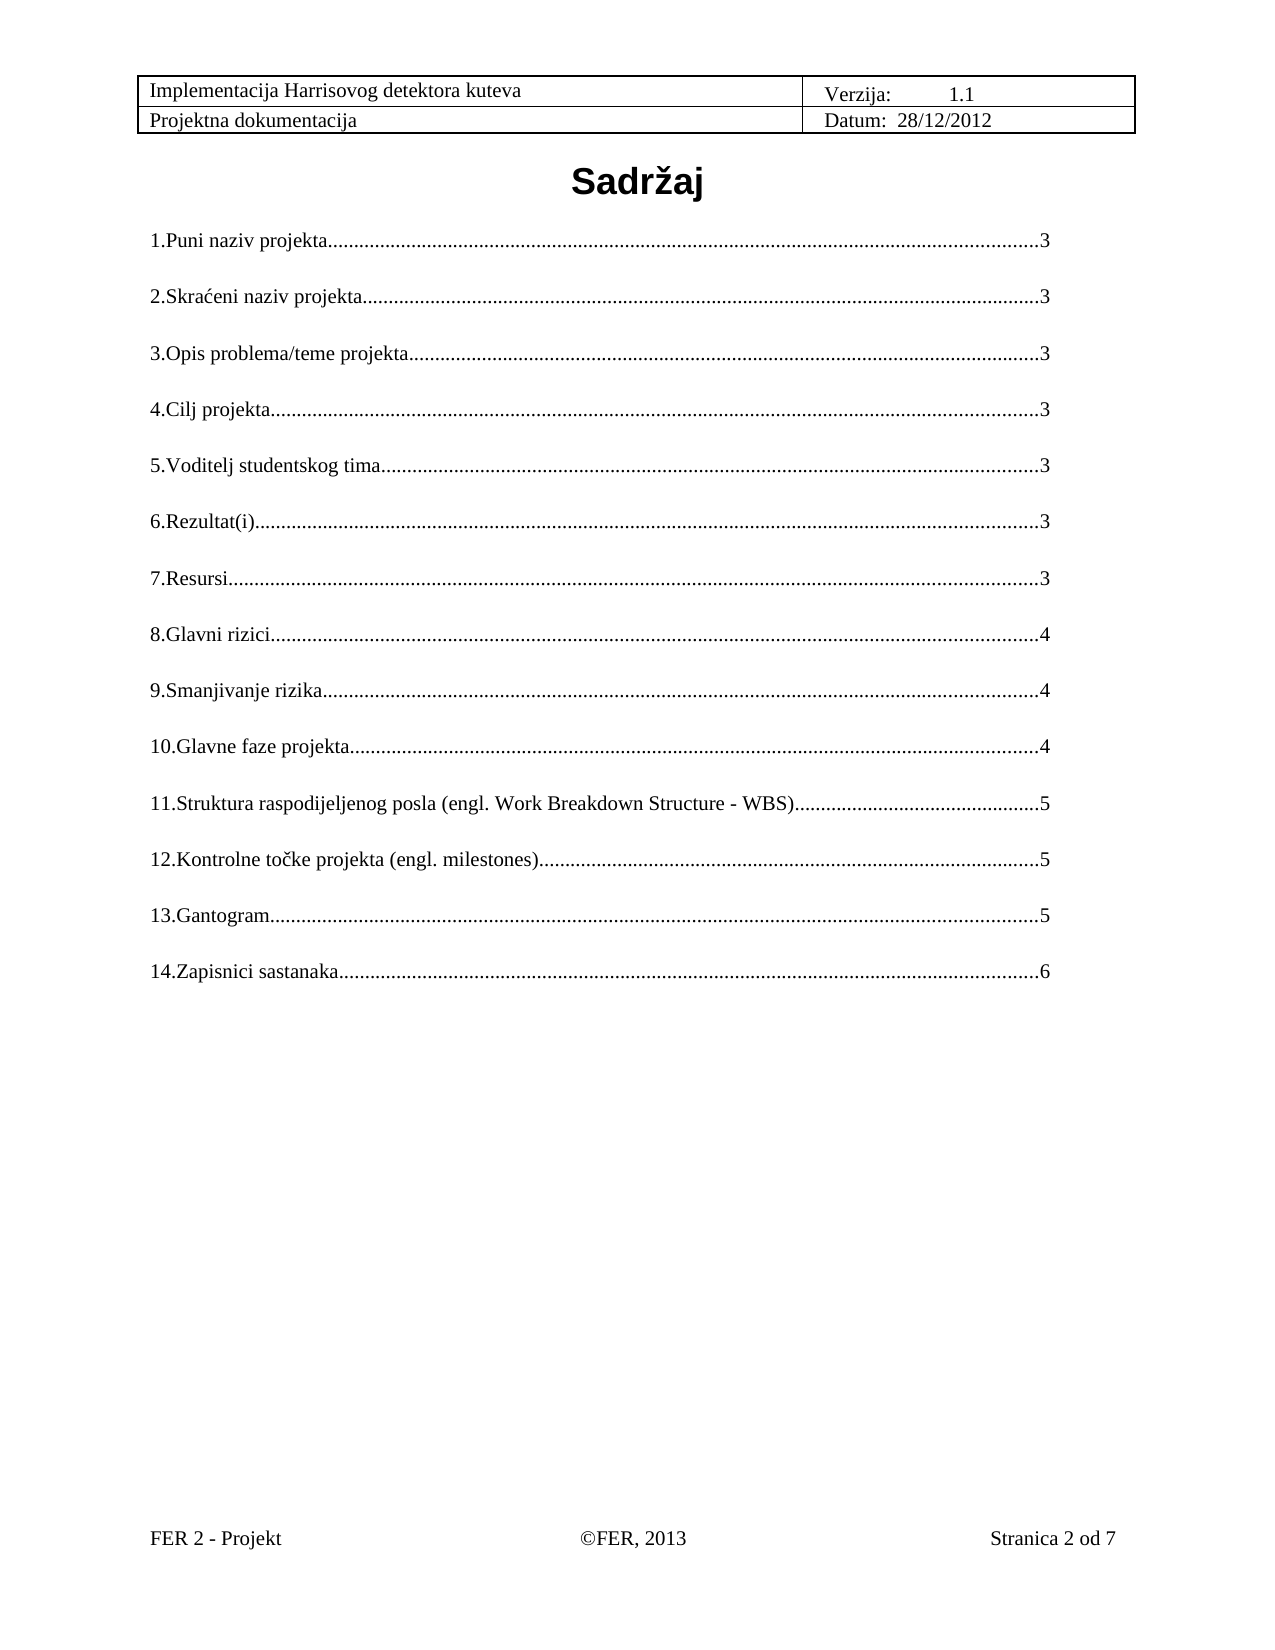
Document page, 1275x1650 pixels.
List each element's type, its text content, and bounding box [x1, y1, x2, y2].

text 14.Zapisnici sastanaka 6 [150, 958, 1050, 983]
text 2.Skraćeni naziv projekta 3 [150, 283, 1050, 308]
text 5.Voditelj studentskog tima 3 [150, 452, 1050, 477]
text 9.Smanjivanje rizika 4 [150, 677, 1050, 702]
text 4.Cilj projekta 3 [150, 396, 1050, 421]
text 11.Struktura raspodijeljenog posla (engl. Work Breakdown Structure - WBS) 5 [150, 789, 1050, 814]
text 6.Rezultat(i) 3 [150, 508, 1050, 533]
text 13.Gantogram 5 [150, 902, 1050, 927]
text 12.Kontrolne točke projekta (engl. milestones) 5 [150, 846, 1050, 871]
text 8.Glavni rizici 4 [150, 621, 1050, 646]
text 10.Glavne faze projekta 4 [150, 733, 1050, 758]
text 7.Resursi 3 [150, 564, 1050, 589]
text 3.Opis problema/teme projekta 3 [150, 339, 1050, 364]
subtitle Sadržaj [150, 159, 1125, 202]
text 1.Puni naziv projekta 3 [150, 227, 1050, 252]
